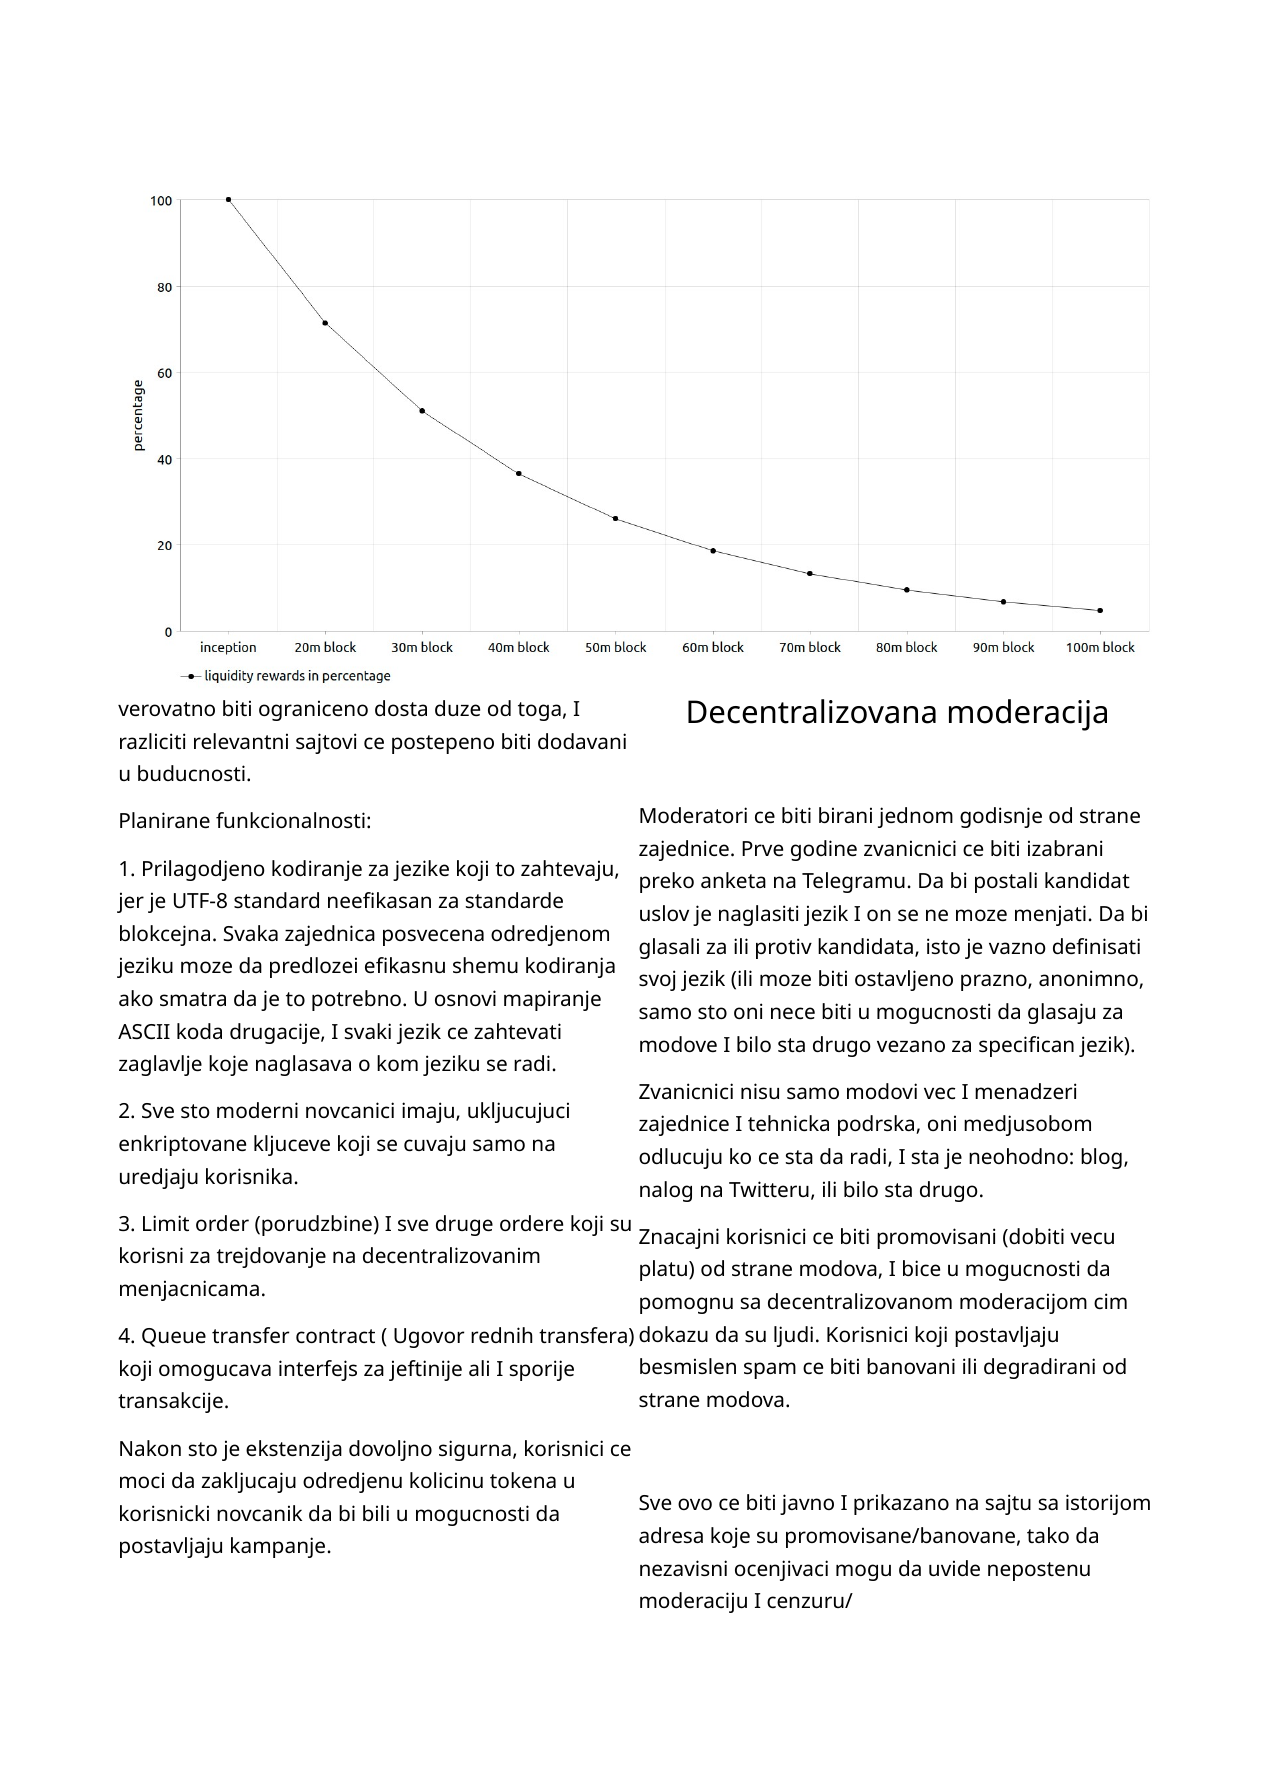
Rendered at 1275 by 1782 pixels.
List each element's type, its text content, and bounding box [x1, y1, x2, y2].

picture [122, 180, 1157, 690]
text Sve ovo ce biti javno I prikazano na sajtu sa istorijom adresa koje su promovisane/banovane, tako da nezavisni ocenjivaci mogu da uvide nepostenu moderaciju I cenzuru/ [638, 1488, 1157, 1615]
text Planirane funkcionalnosti: [118, 807, 637, 835]
subtitle [638, 172, 1157, 180]
text Nakon sto je ekstenzija dovoljno sigurna, korisnici ce moci da zakljucaju odredjenu kolicinu tokena u korisnicki novcanik da bi bili u mogucnosti da postavljaju kampanje. [118, 1434, 637, 1560]
text 2. Sve sto moderni novcanici imaju, ukljucujuci enkriptovane kljuceve koji se cuvaju samo na uredjaju korisnika. [118, 1097, 637, 1190]
text verovatno biti ograniceno dosta duze od toga, I razliciti relevantni sajtovi ce postepeno biti dodavani u buducnosti. [118, 172, 637, 788]
text Znacajni korisnici ce biti promovisani (dobiti vecu platu) od strane modova, I bice u mogucnosti da pomognu sa decentralizovanom moderacijom cim dokazu da su ljudi. Korisnici koji postavljaju besmislen spam ce biti banovani ili degradirani od strane modova. [638, 1222, 1157, 1413]
subtitle Decentralizovana moderacija [638, 690, 1157, 733]
text 1. Prilagodjeno kodiranje za jezike koji to zahtevaju, jer je UTF-8 standard neefikasan za standarde blokcejna. Svaka zajednica posvecena odredjenom jeziku moze da predlozei efikasnu shemu kodiranja ako smatra da je to potrebno. U osnovi mapiranje ASCII koda drugacije, I svaki jezik ce zahtevati zaglavlje koje naglasava o kom jeziku se radi. [118, 854, 637, 1078]
text 3. Limit order (porudzbine) I sve druge ordere koji su korisni za trejdovanje na decentralizovanim menjacnicama. [118, 1209, 637, 1303]
text 4. Queue transfer contract ( Ugovor rednih transfera) koji omogucava interfejs za jeftinije ali I sporije transakcije. [118, 1321, 637, 1415]
text Zvanicnici nisu samo modovi vec I menadzeri zajednice I tehnicka podrska, oni medjusobom odlucuju ko ce sta da radi, I sta je neohodno: blog, nalog na Twitteru, ili bilo sta drugo. [638, 1077, 1157, 1203]
text Moderatori ce biti birani jednom godisnje od strane zajednice. Prve godine zvanicnici ce biti izabrani preko anketa na Telegramu. Da bi postali kandidat uslov je naglasiti jezik I on se ne moze menjati. Da bi glasali za ili protiv kandidata, isto je vazno definisati svoj jezik (ili moze biti ostavljeno prazno, anonimno, samo sto oni nece biti u mogucnosti da glasaju za modove I bilo sta drugo vezano za specifican jezik). [638, 801, 1157, 1058]
